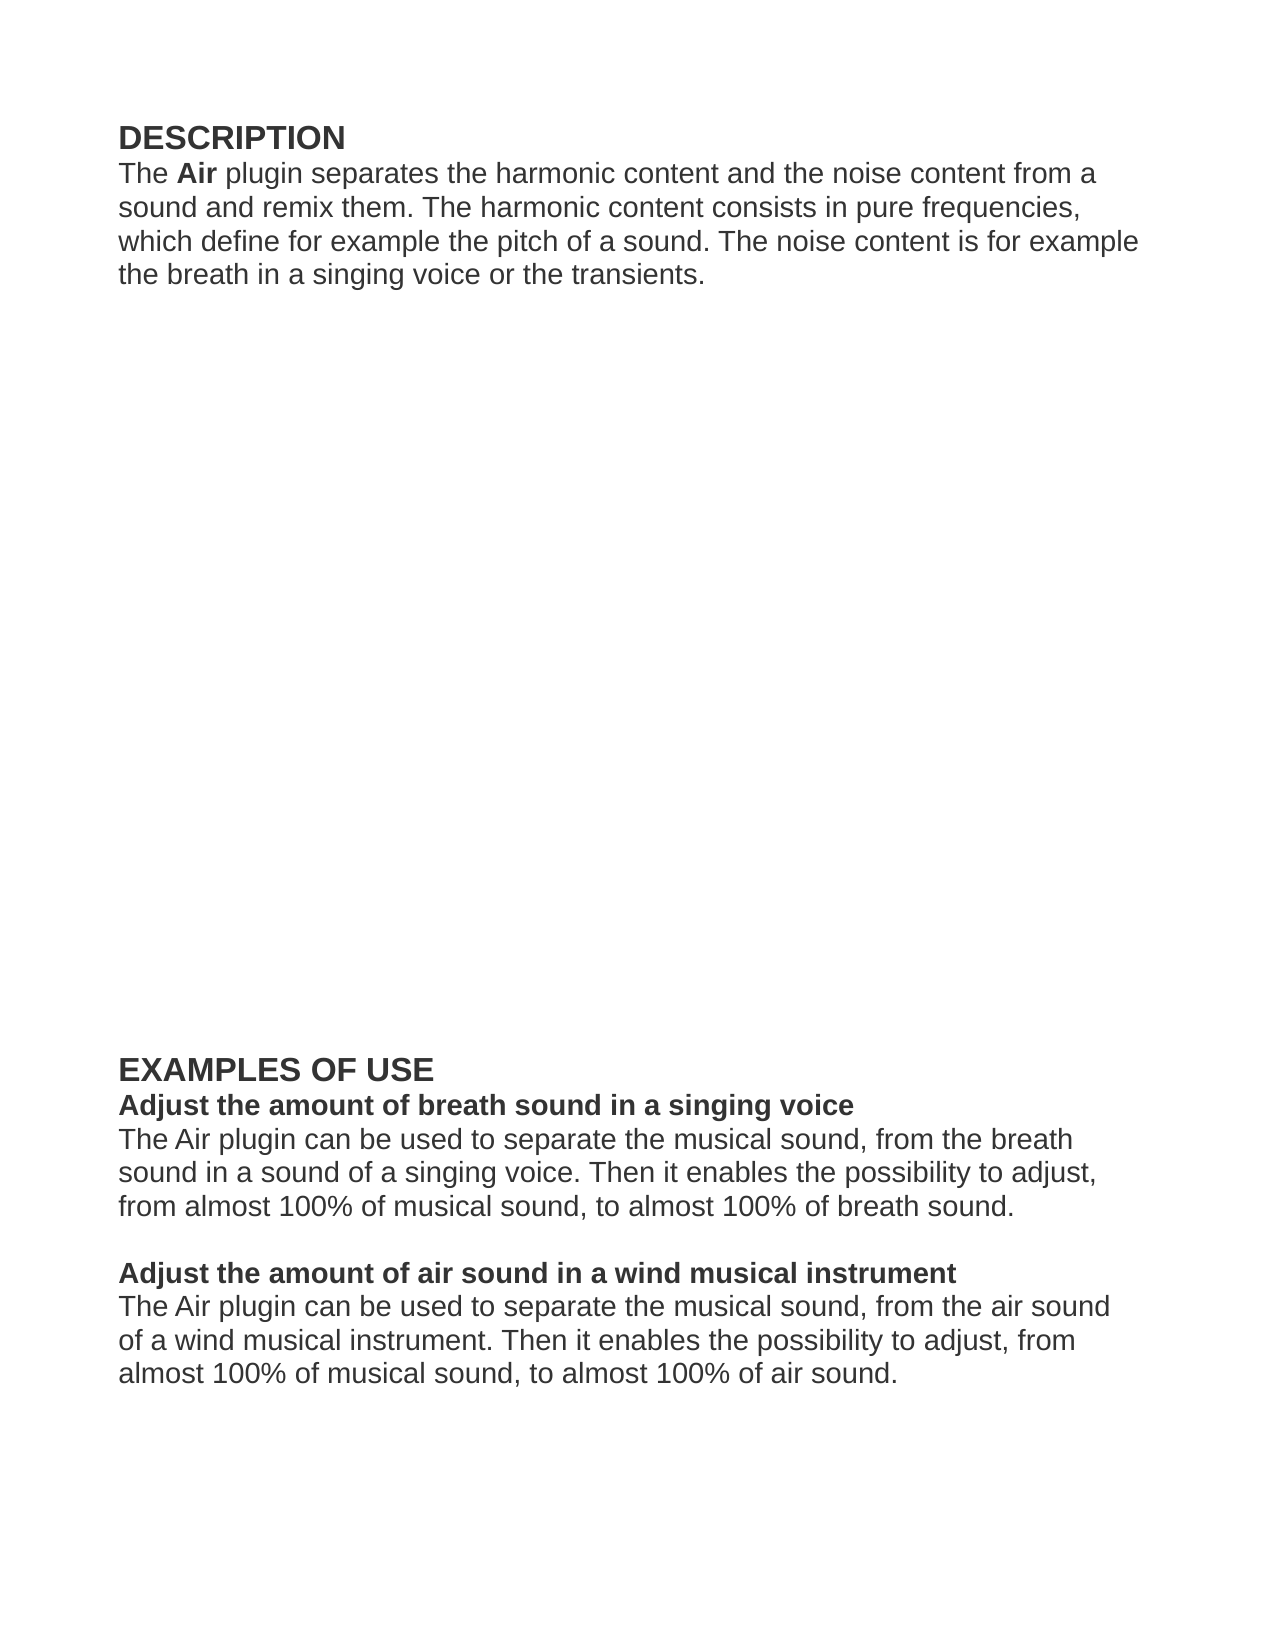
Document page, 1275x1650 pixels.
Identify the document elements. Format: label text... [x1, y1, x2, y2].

text The Air plugin separates the harmonic content and the noise content from a [118, 157, 1157, 190]
text the breath in a singing voice or the transients. [118, 257, 1157, 291]
text DESCRIPTION [118, 118, 1157, 157]
text sound in a sound of a singing voice. Then it enables the possibility to adjust, [118, 1155, 1157, 1189]
text almost 100% of musical sound, to almost 100% of air sound. [118, 1356, 1157, 1390]
text The Air plugin can be used to separate the musical sound, from the air sound [118, 1289, 1157, 1323]
text The Air plugin can be used to separate the musical sound, from the breath [118, 1122, 1157, 1155]
text sound and remix them. The harmonic content consists in pure frequencies, [118, 190, 1157, 224]
text which define for example the pitch of a sound. The noise content is for example [118, 224, 1157, 257]
text EXAMPLES OF USE [118, 1050, 1157, 1088]
text of a wind musical instrument. Then it enables the possibility to adjust, from [118, 1323, 1157, 1356]
text Adjust the amount of breath sound in a singing voice [118, 1088, 1157, 1122]
text from almost 100% of musical sound, to almost 100% of breath sound. [118, 1189, 1157, 1222]
text Adjust the amount of air sound in a wind musical instrument [118, 1256, 1157, 1289]
